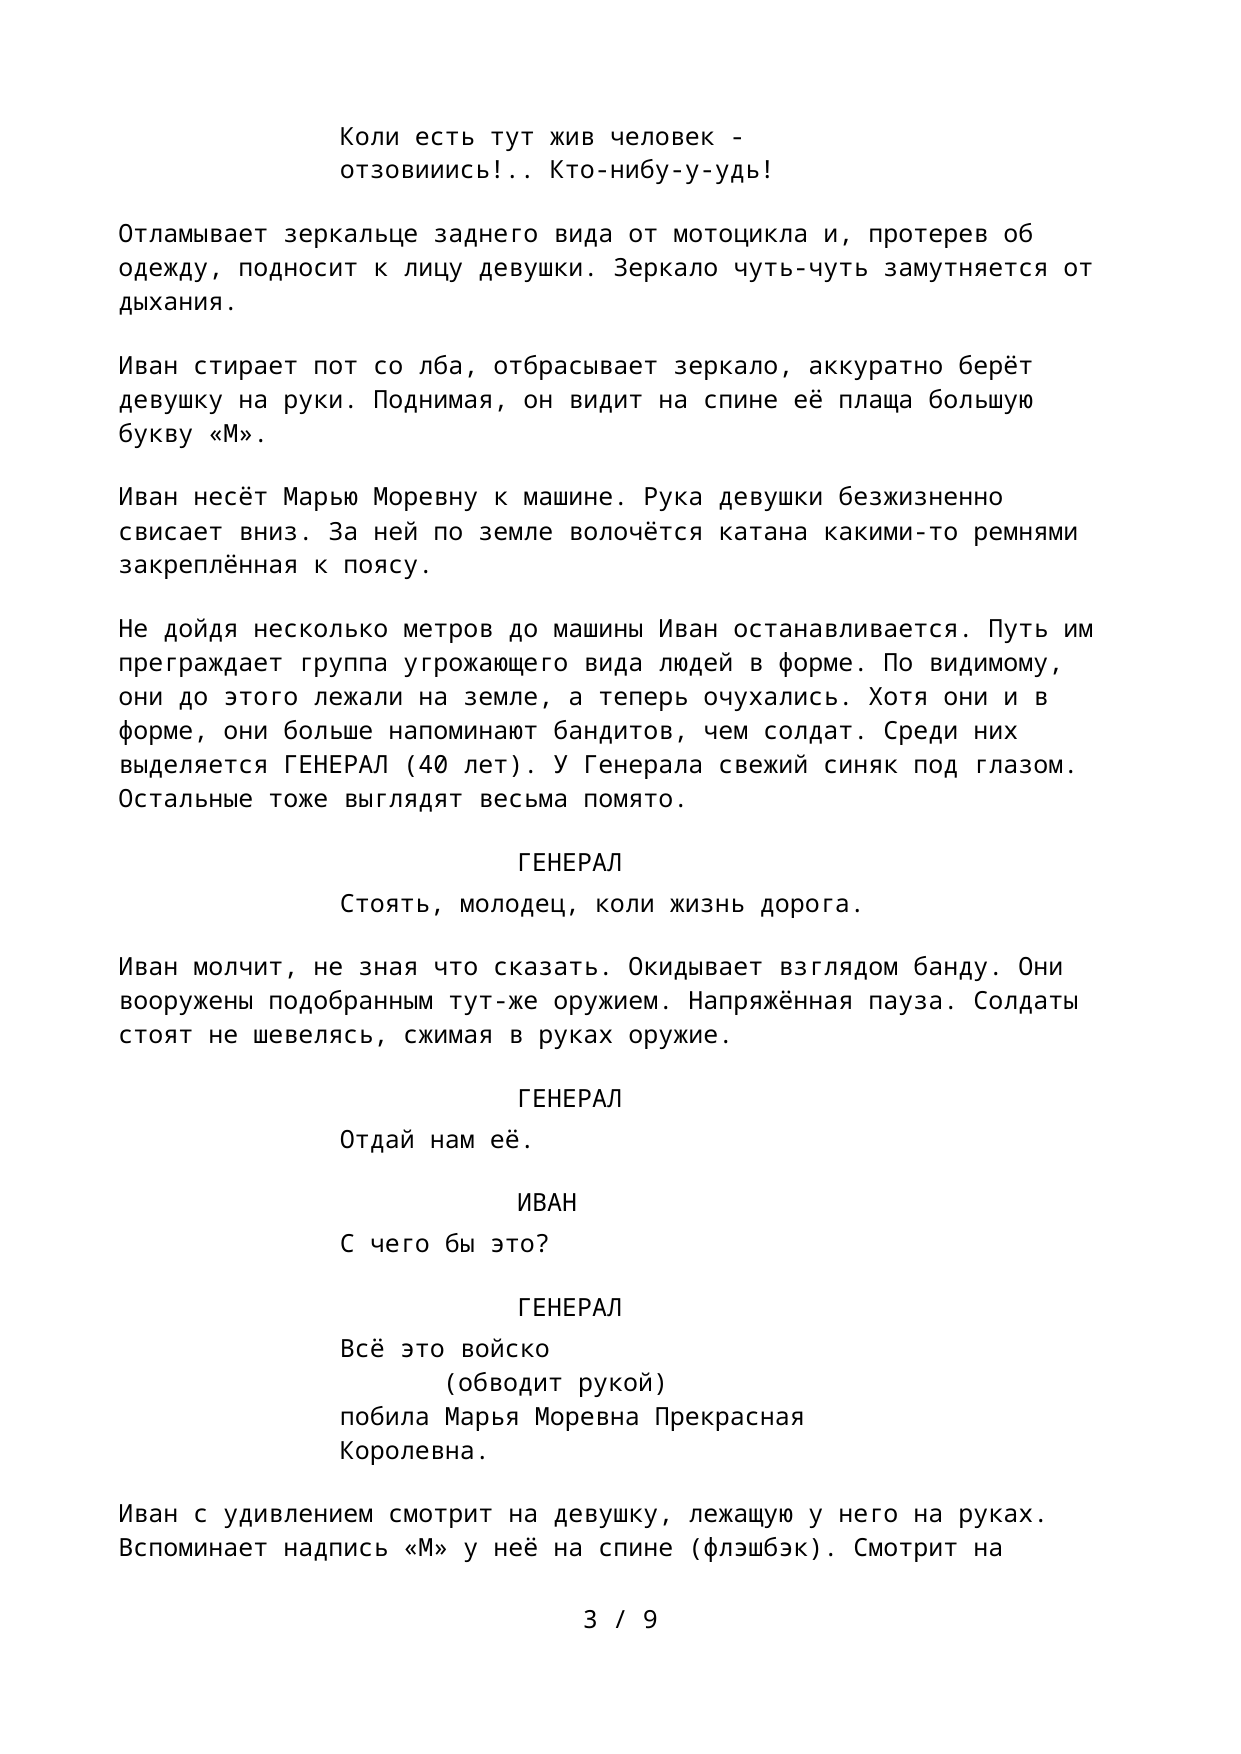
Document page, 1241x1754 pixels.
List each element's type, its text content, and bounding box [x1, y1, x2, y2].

text С чего бы это? [339, 1226, 901, 1260]
text ГЕНЕРАЛ [517, 844, 1122, 879]
text Всё это войско [339, 1330, 901, 1364]
text ИВАН [517, 1185, 1122, 1219]
text Отдай нам её. [339, 1121, 901, 1156]
text Коли есть тут жив человек - отзовииись!.. Кто‑нибу‑у‑удь! [339, 118, 901, 186]
text (обводит рукой) [443, 1364, 901, 1398]
text ГЕНЕРАЛ [517, 1289, 1122, 1323]
text побила Марья Моревна Прекрасная Королевна. [339, 1398, 901, 1466]
text ГЕНЕРАЛ [517, 1081, 1122, 1115]
text Отламывает зеркальце заднего вида от мотоцикла и, протерев об одежду, подносит к лицу девушки. Зеркало чуть-чуть замутняется от дыхания. [118, 216, 1122, 318]
text Иван молчит, не зная что сказать. Окидывает взглядом банду. Они вооружены подобранным тут-же оружием. Напряжённая пауза. Солдаты стоят не шевелясь, сжимая в руках оружие. [118, 949, 1122, 1051]
text Иван стирает пот со лба, отбрасывает зеркало, аккуратно берёт девушку на руки. Поднимая, он видит на спине её плаща большую букву «М». [118, 347, 1122, 449]
text Иван с удивлением смотрит на девушку, лежащую у него на руках. Вспоминает надпись «М» у неё на спине (флэшбэк). Смотрит на [118, 1496, 1122, 1564]
text Иван несёт Марью Моревну к машине. Рука девушки безжизненно свисает вниз. За ней по земле волочётся катана какими-то ремнями закреплённая к поясу. [118, 479, 1122, 581]
text Стоять, молодец, коли жизнь дорога. [339, 885, 901, 919]
text Не дойдя несколько метров до машины Иван останавливается. Путь им преграждает группа угрожающего вида людей в форме. По видимому, они до этого лежали на земле, а теперь очухались. Хотя они и в форме, они больше напоминают бандитов, чем солдат. Среди них выделяется ГЕНЕРАЛ (40 лет). У Генерала свежий синяк под глазом. Остальные тоже выглядят весьма помято. [118, 611, 1122, 815]
